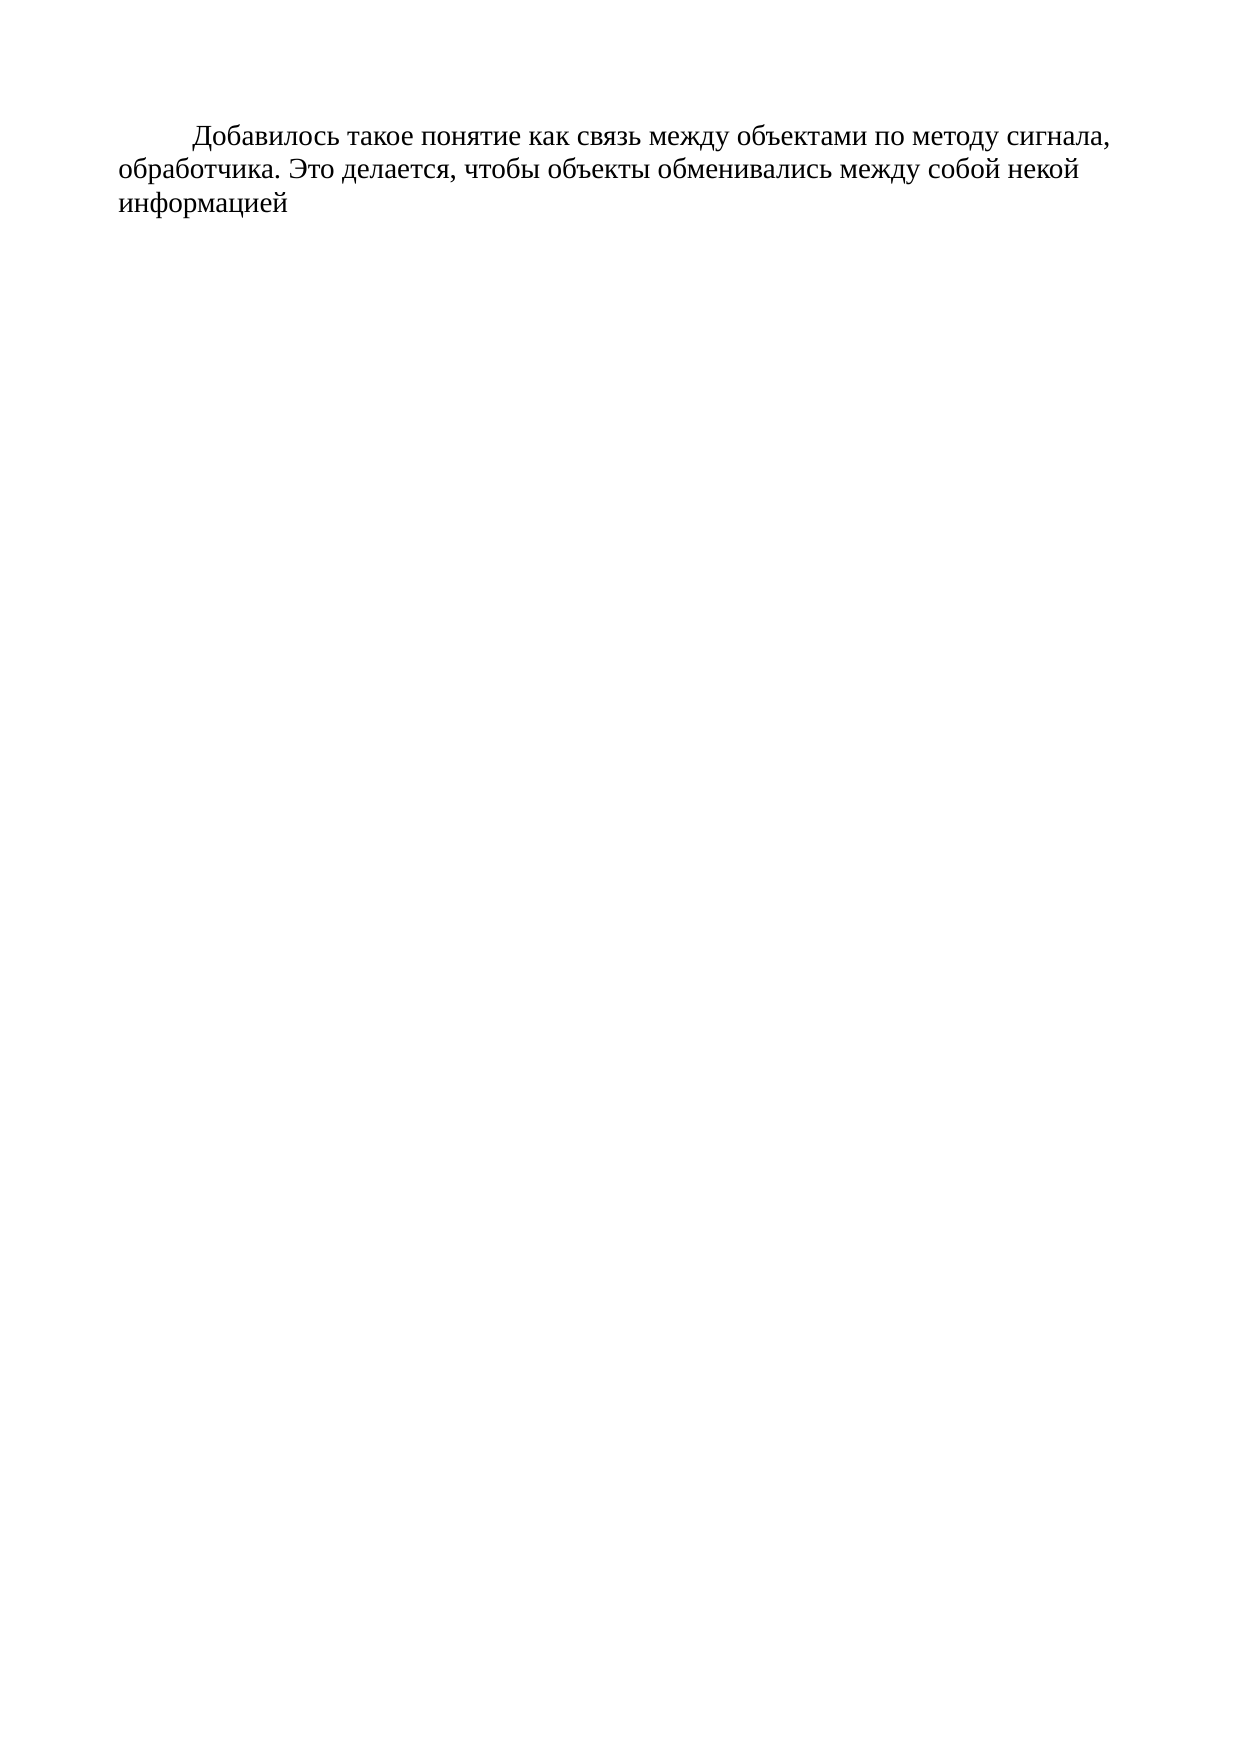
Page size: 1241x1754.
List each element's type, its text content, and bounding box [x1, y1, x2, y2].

text Добавилось такое понятие как связь между объектами по методу сигнала, обработчика. Это делается, чтобы объекты обменивались между собой некой информацией [118, 118, 1122, 219]
